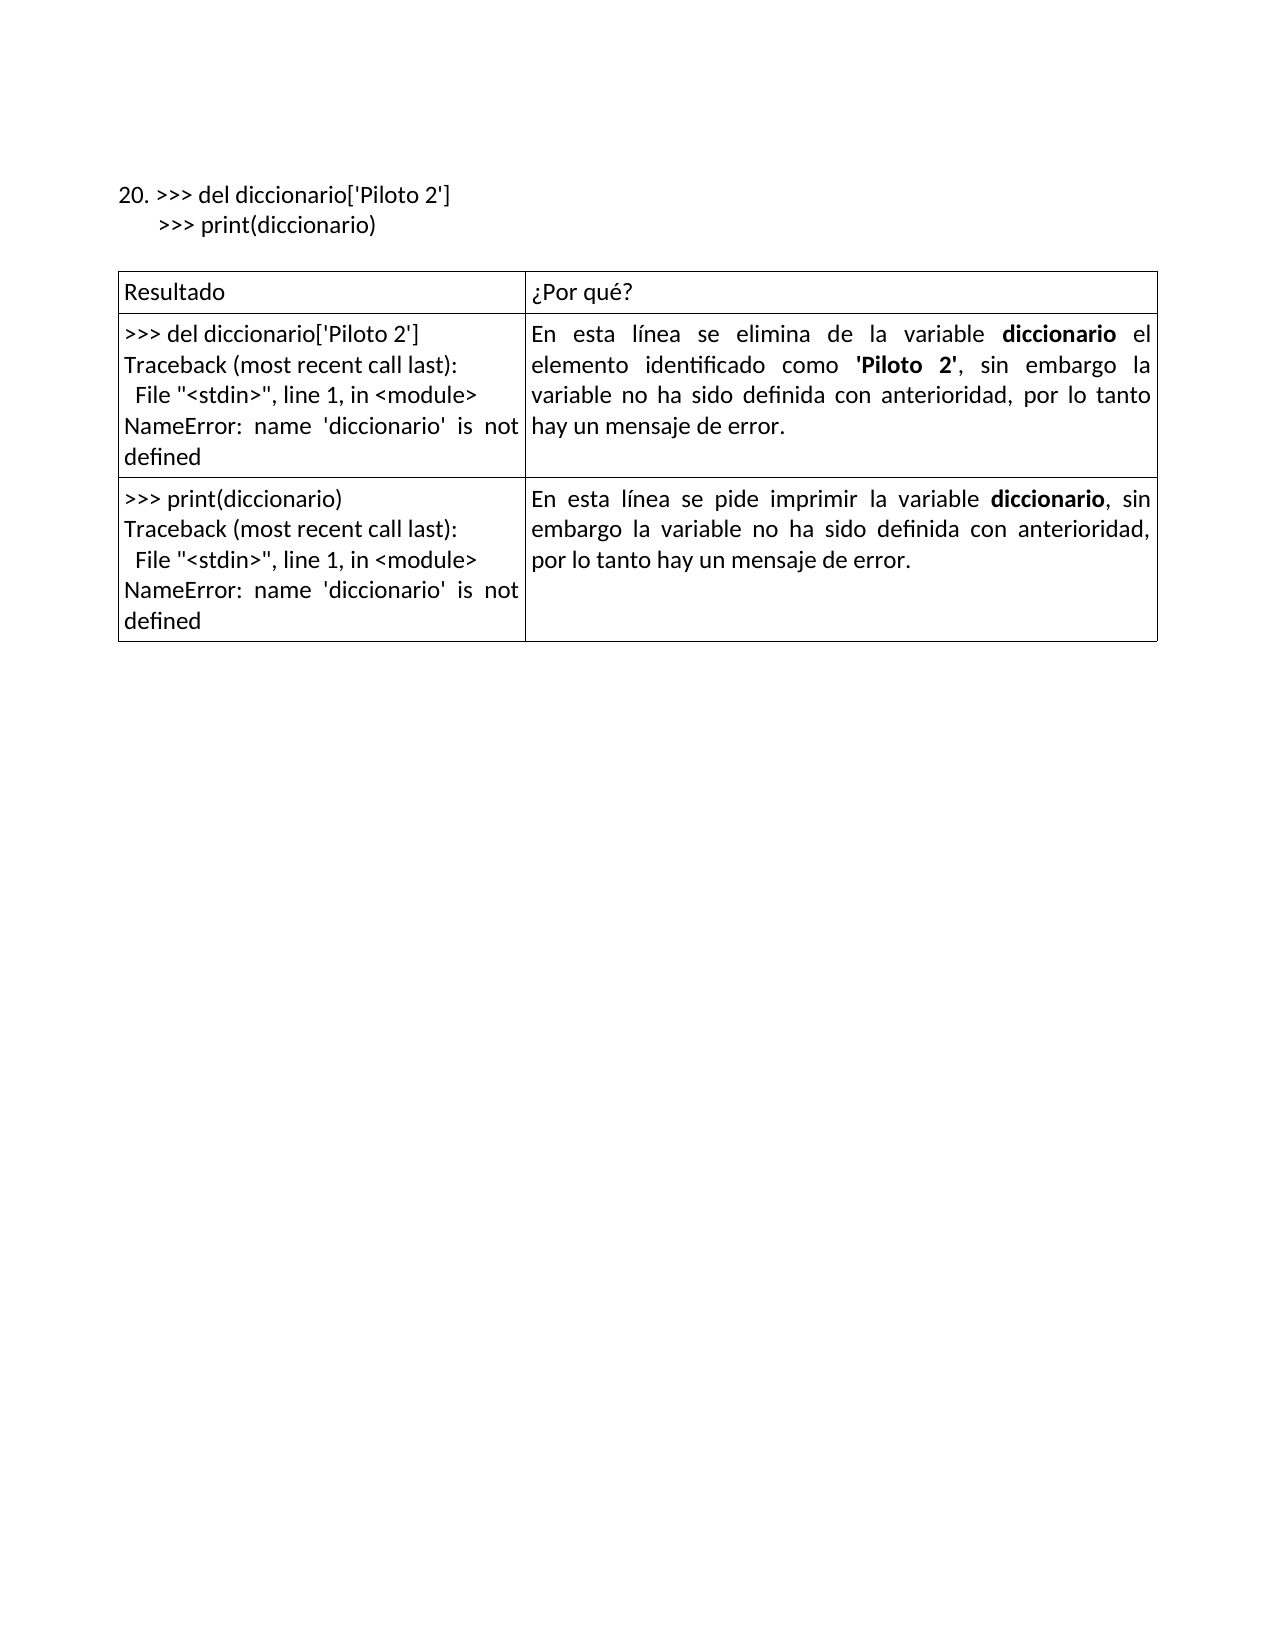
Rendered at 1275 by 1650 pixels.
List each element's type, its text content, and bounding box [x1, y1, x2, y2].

table_cell En esta línea se pide imprimir la variable diccionario, sin embargo la variable no ha sido definida con anterioridad, por lo tanto hay un mensaje de error. [526, 478, 1157, 641]
text >>> print(diccionario) [118, 210, 1157, 240]
text 20. >>> del diccionario['Piloto 2'] [118, 179, 1157, 210]
table_cell >>> del diccionario['Piloto 2'] Traceback (most recent call last): File "<stdin>", line 1, in <module> NameError: name 'diccionario' is not defined [119, 314, 525, 477]
table_cell >>> print(diccionario) Traceback (most recent call last): File "<stdin>", line 1, in <module> NameError: name 'diccionario' is not defined [119, 478, 525, 641]
table_header Resultado [119, 272, 525, 313]
table_cell En esta línea se elimina de la variable diccionario el elemento identificado como 'Piloto 2', sin embargo la variable no ha sido definida con anterioridad, por lo tanto hay un mensaje de error. [526, 314, 1157, 477]
table_header ¿Por qué? [526, 272, 1157, 313]
